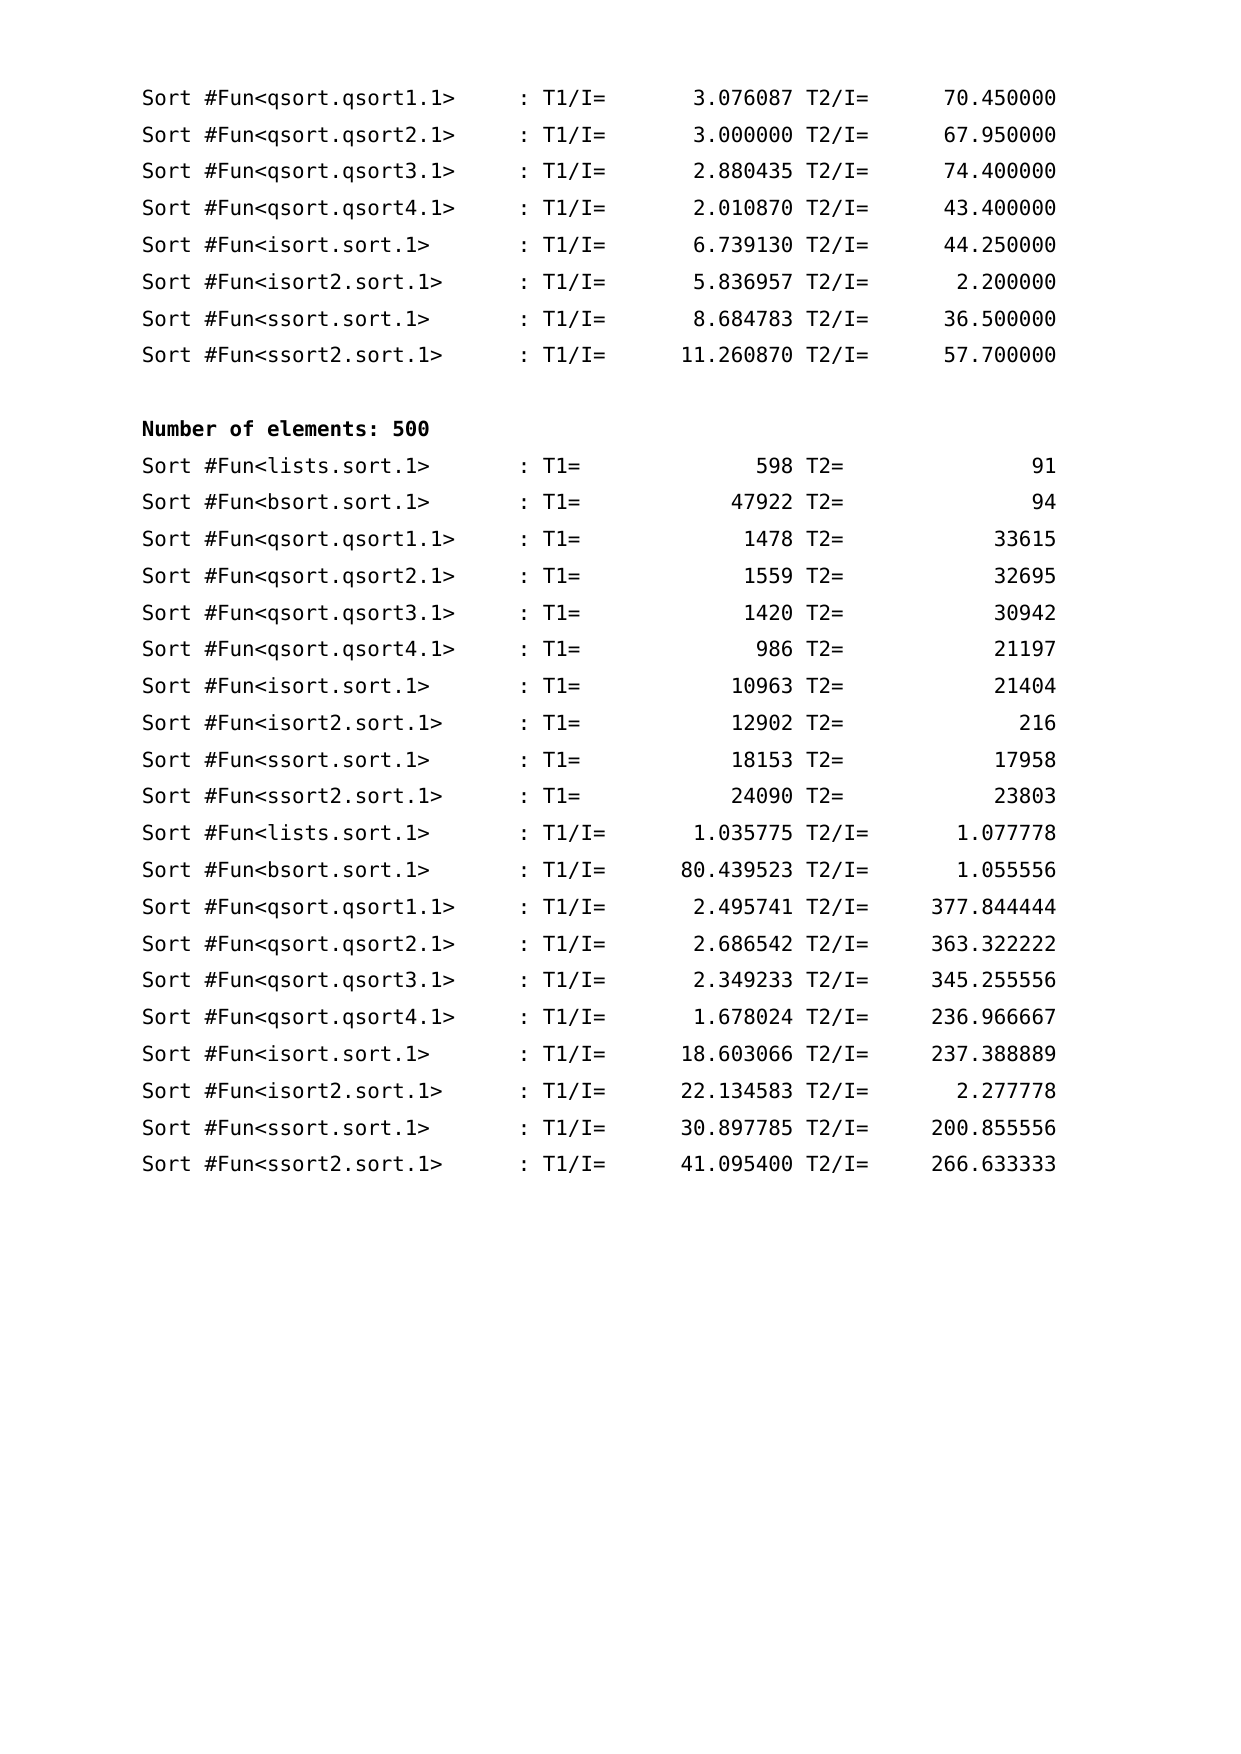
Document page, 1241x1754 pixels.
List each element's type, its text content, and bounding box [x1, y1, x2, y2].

text Sort #Fun<qsort.qsort3.1> : T1/I= 2.349233 T2/I= 345.255556 [142, 968, 1122, 993]
text Sort #Fun<ssort.sort.1> : T1/I= 8.684783 T2/I= 36.500000 [142, 307, 1122, 331]
text Sort #Fun<qsort.qsort2.1> : T1/I= 2.686542 T2/I= 363.322222 [142, 932, 1122, 956]
text Sort #Fun<qsort.qsort1.1> : T1/I= 3.076087 T2/I= 70.450000 [142, 86, 1122, 110]
text Sort #Fun<qsort.qsort2.1> : T1= 1559 T2= 32695 [142, 564, 1122, 588]
text Sort #Fun<qsort.qsort3.1> : T1/I= 2.880435 T2/I= 74.400000 [142, 159, 1122, 184]
text Sort #Fun<bsort.sort.1> : T1= 47922 T2= 94 [142, 490, 1122, 515]
text Sort #Fun<qsort.qsort2.1> : T1/I= 3.000000 T2/I= 67.950000 [142, 123, 1122, 147]
text Sort #Fun<isort.sort.1> : T1= 10963 T2= 21404 [142, 674, 1122, 698]
text Sort #Fun<isort2.sort.1> : T1/I= 5.836957 T2/I= 2.200000 [142, 270, 1122, 294]
text Sort #Fun<qsort.qsort4.1> : T1/I= 2.010870 T2/I= 43.400000 [142, 196, 1122, 221]
text Sort #Fun<ssort2.sort.1> : T1/I= 41.095400 T2/I= 266.633333 [142, 1152, 1122, 1177]
text Sort #Fun<ssort.sort.1> : T1/I= 30.897785 T2/I= 200.855556 [142, 1116, 1122, 1140]
text Sort #Fun<isort.sort.1> : T1/I= 6.739130 T2/I= 44.250000 [142, 233, 1122, 257]
text Sort #Fun<qsort.qsort4.1> : T1= 986 T2= 21197 [142, 637, 1122, 662]
text Sort #Fun<ssort.sort.1> : T1= 18153 T2= 17958 [142, 748, 1122, 772]
text Sort #Fun<lists.sort.1> : T1= 598 T2= 91 [142, 454, 1122, 478]
text Sort #Fun<isort2.sort.1> : T1= 12902 T2= 216 [142, 711, 1122, 735]
text Sort #Fun<isort.sort.1> : T1/I= 18.603066 T2/I= 237.388889 [142, 1042, 1122, 1066]
text Sort #Fun<bsort.sort.1> : T1/I= 80.439523 T2/I= 1.055556 [142, 858, 1122, 882]
text Sort #Fun<lists.sort.1> : T1/I= 1.035775 T2/I= 1.077778 [142, 821, 1122, 846]
text Sort #Fun<isort2.sort.1> : T1/I= 22.134583 T2/I= 2.277778 [142, 1079, 1122, 1103]
text Sort #Fun<qsort.qsort1.1> : T1/I= 2.495741 T2/I= 377.844444 [142, 895, 1122, 919]
text Sort #Fun<qsort.qsort1.1> : T1= 1478 T2= 33615 [142, 527, 1122, 551]
text Sort #Fun<ssort2.sort.1> : T1= 24090 T2= 23803 [142, 784, 1122, 809]
text Sort #Fun<ssort2.sort.1> : T1/I= 11.260870 T2/I= 57.700000 [142, 343, 1122, 368]
text Sort #Fun<qsort.qsort4.1> : T1/I= 1.678024 T2/I= 236.966667 [142, 1005, 1122, 1029]
text Number of elements: 500 [142, 417, 1122, 441]
text Sort #Fun<qsort.qsort3.1> : T1= 1420 T2= 30942 [142, 601, 1122, 625]
